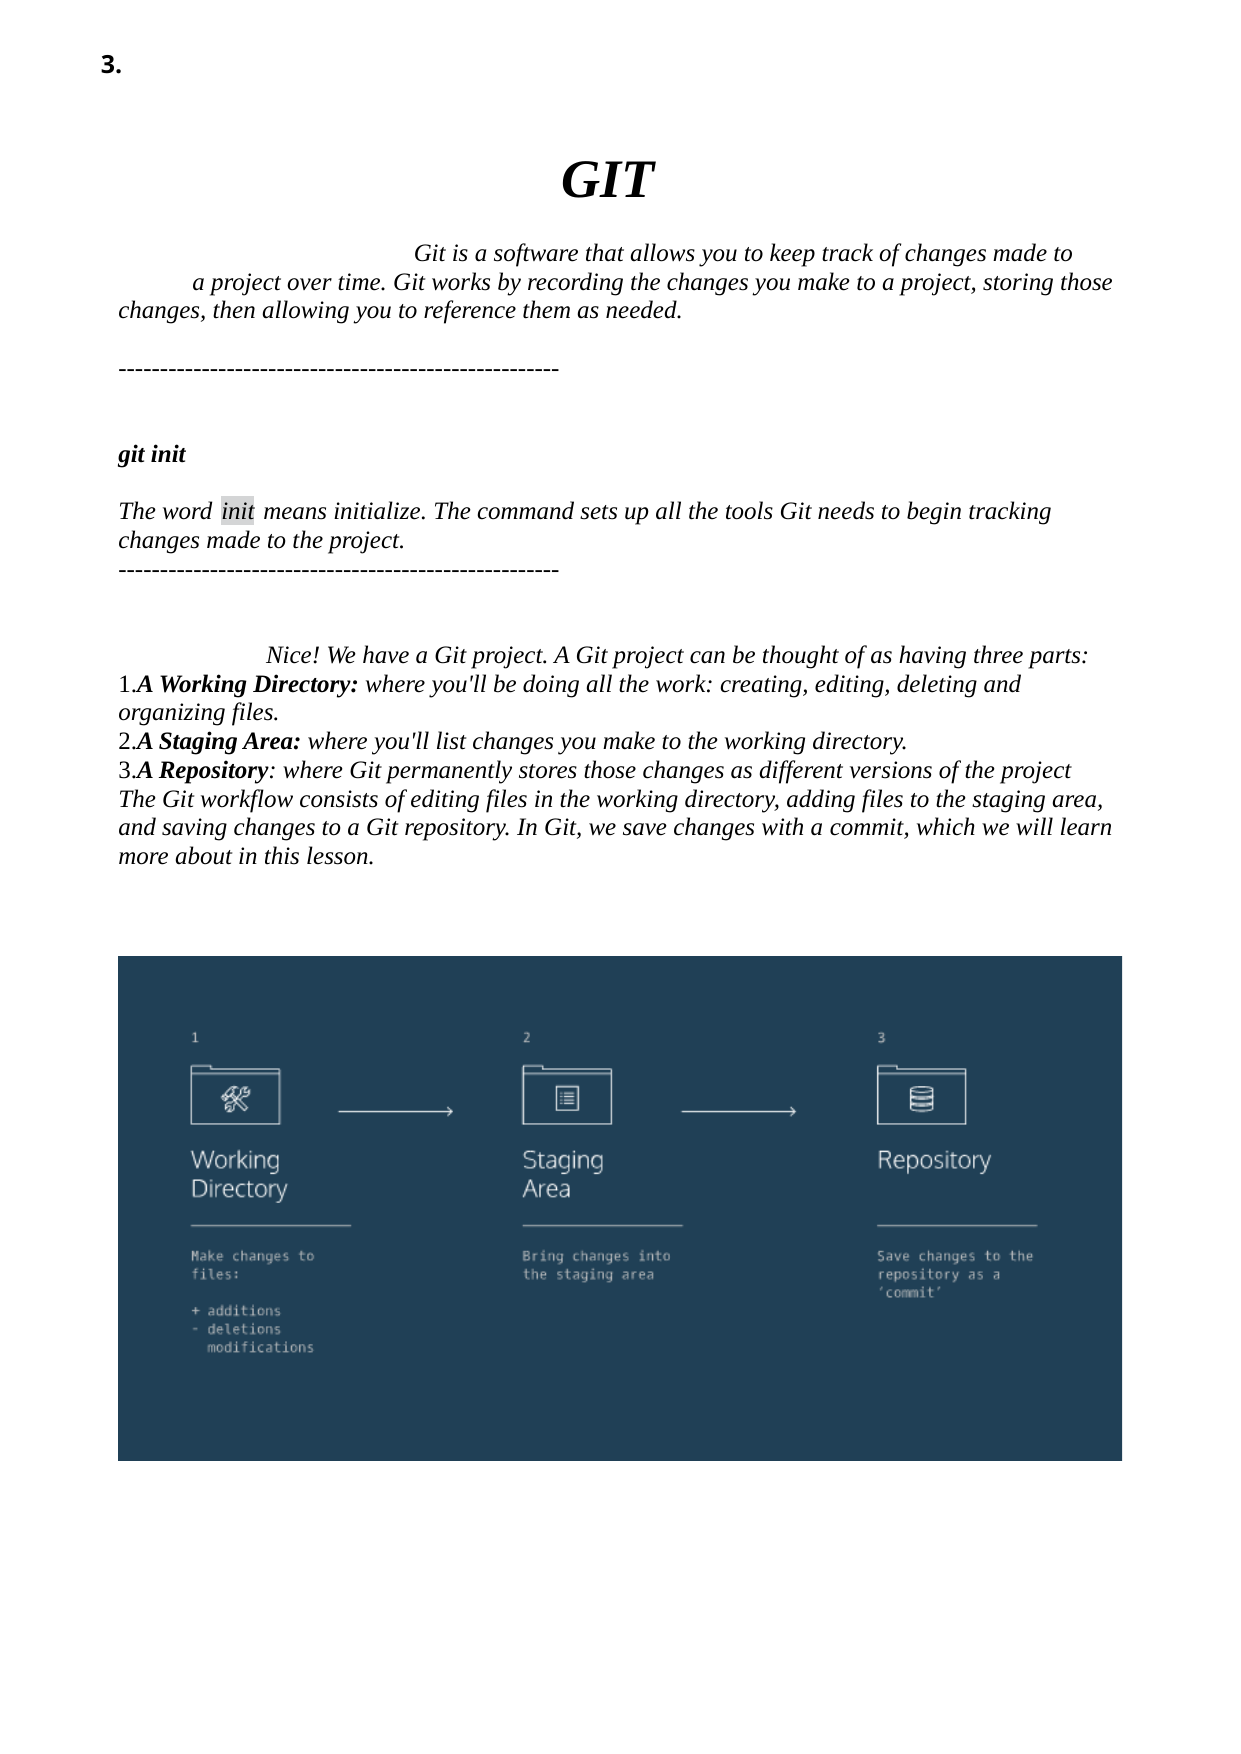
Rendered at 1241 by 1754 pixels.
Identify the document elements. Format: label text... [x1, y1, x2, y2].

text The word init means initialize. The command sets up all the tools Git needs to begin tracking changes made to the project. [118, 496, 1122, 554]
text ----------------------------------------------------- [118, 353, 1122, 382]
picture [118, 956, 1123, 1461]
list A Working Directory: where you'll be doing all the work: creating, editing, deleting and organizing files. [118, 669, 1122, 726]
text GIT [118, 147, 1122, 209]
text The Git workflow consists of editing files in the working directory, adding files to the staging area, and saving changes to a Git repository. In Git, we save changes with a commit, which we will learn more about in this lesson. [118, 784, 1122, 870]
text git init [118, 439, 1122, 468]
list A Repository: where Git permanently stores those changes as different versions of the project [118, 755, 1122, 784]
text ----------------------------------------------------- [118, 554, 1122, 582]
list A Staging Area: where you'll list changes you make to the working directory. [118, 726, 1122, 755]
text Git is a software that allows you to keep track of changes made to a project over time. Git works by recording the changes you make to a project, storing those changes, then allowing you to reference them as needed. [118, 238, 1122, 324]
text Nice! We have a Git project. A Git project can be thought of as having three parts: [118, 640, 1122, 669]
text 3. [78, 47, 122, 81]
